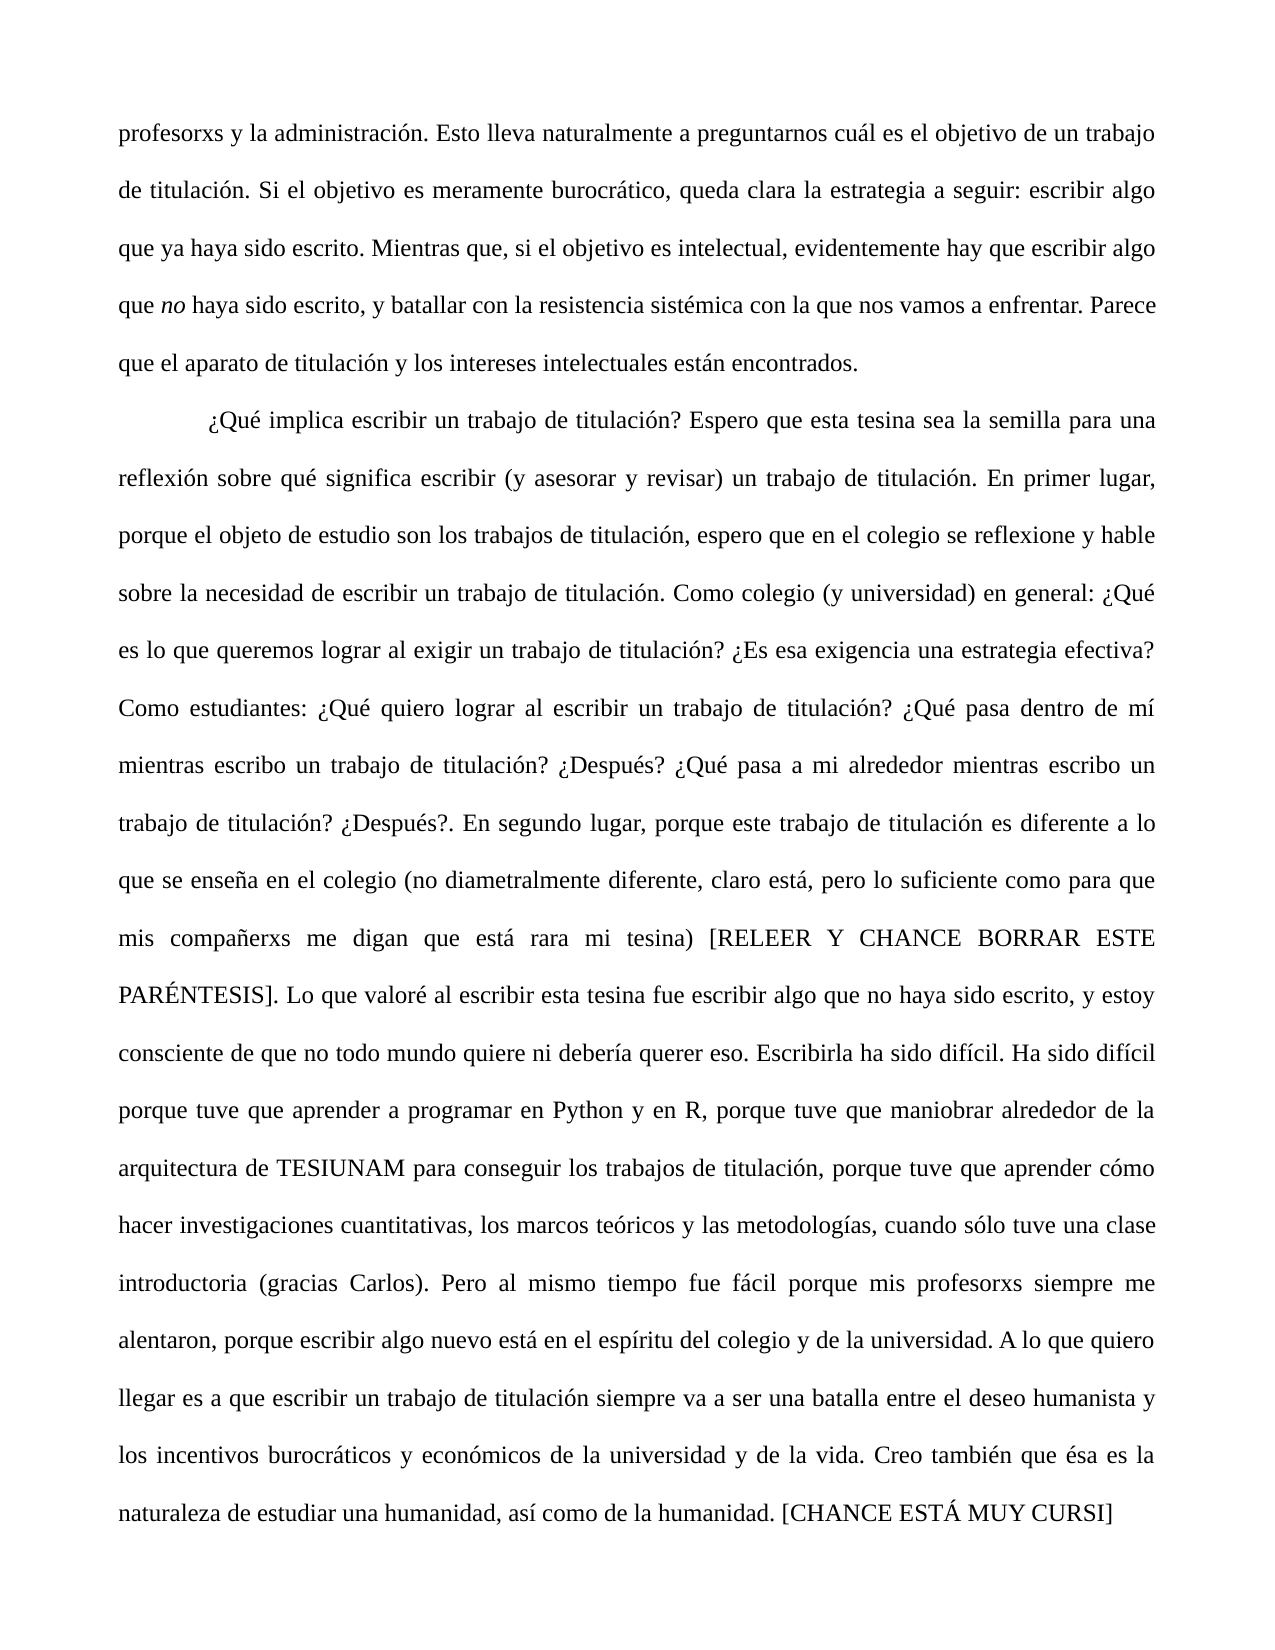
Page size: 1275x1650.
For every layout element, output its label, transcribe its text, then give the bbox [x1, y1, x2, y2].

text profesorxs y la administración. Esto lleva naturalmente a preguntarnos cuál es el objetivo de un trabajo de titulación. Si el objetivo es meramente burocrático, queda clara la estrategia a seguir: escribir algo que ya haya sido escrito. Mientras que, si el objetivo es intelectual, evidentemente hay que escribir algo que no haya sido escrito, y batallar con la resistencia sistémica con la que nos vamos a enfrentar. Parece que el aparato de titulación y los intereses intelectuales están encontrados. [118, 118, 1157, 377]
text ¿Qué implica escribir un trabajo de titulación? Espero que esta tesina sea la semilla para una reflexión sobre qué significa escribir (y asesorar y revisar) un trabajo de titulación. En primer lugar, porque el objeto de estudio son los trabajos de titulación, espero que en el colegio se reflexione y hable sobre la necesidad de escribir un trabajo de titulación. Como colegio (y universidad) en general: ¿Qué es lo que queremos lograr al exigir un trabajo de titulación? ¿Es esa exigencia una estrategia efectiva? Como estudiantes: ¿Qué quiero lograr al escribir un trabajo de titulación? ¿Qué pasa dentro de mí mientras escribo un trabajo de titulación? ¿Después? ¿Qué pasa a mi alrededor mientras escribo un trabajo de titulación? ¿Después?. En segundo lugar, porque este trabajo de titulación es diferente a lo que se enseña en el colegio (no diametralmente diferente, claro está, pero lo suficiente como para que mis compañerxs me digan que está rara mi tesina) [RELEER Y CHANCE BORRAR ESTE PARÉNTESIS]. Lo que valoré al escribir esta tesina fue escribir algo que no haya sido escrito, y estoy consciente de que no todo mundo quiere ni debería querer eso. Escribirla ha sido difícil. Ha sido difícil porque tuve que aprender a programar en Python y en R, porque tuve que maniobrar alrededor de la arquitectura de TESIUNAM para conseguir los trabajos de titulación, porque tuve que aprender cómo hacer investigaciones cuantitativas, los marcos teóricos y las metodologías, cuando sólo tuve una clase introductoria (gracias Carlos). Pero al mismo tiempo fue fácil porque mis profesorxs siempre me alentaron, porque escribir algo nuevo está en el espíritu del colegio y de la universidad. A lo que quiero llegar es a que escribir un trabajo de titulación siempre va a ser una batalla entre el deseo humanista y los incentivos burocráticos y económicos de la universidad y de la vida. Creo también que ésa es la naturaleza de estudiar una humanidad, así como de la humanidad. [CHANCE ESTÁ MUY CURSI] [118, 406, 1157, 1527]
